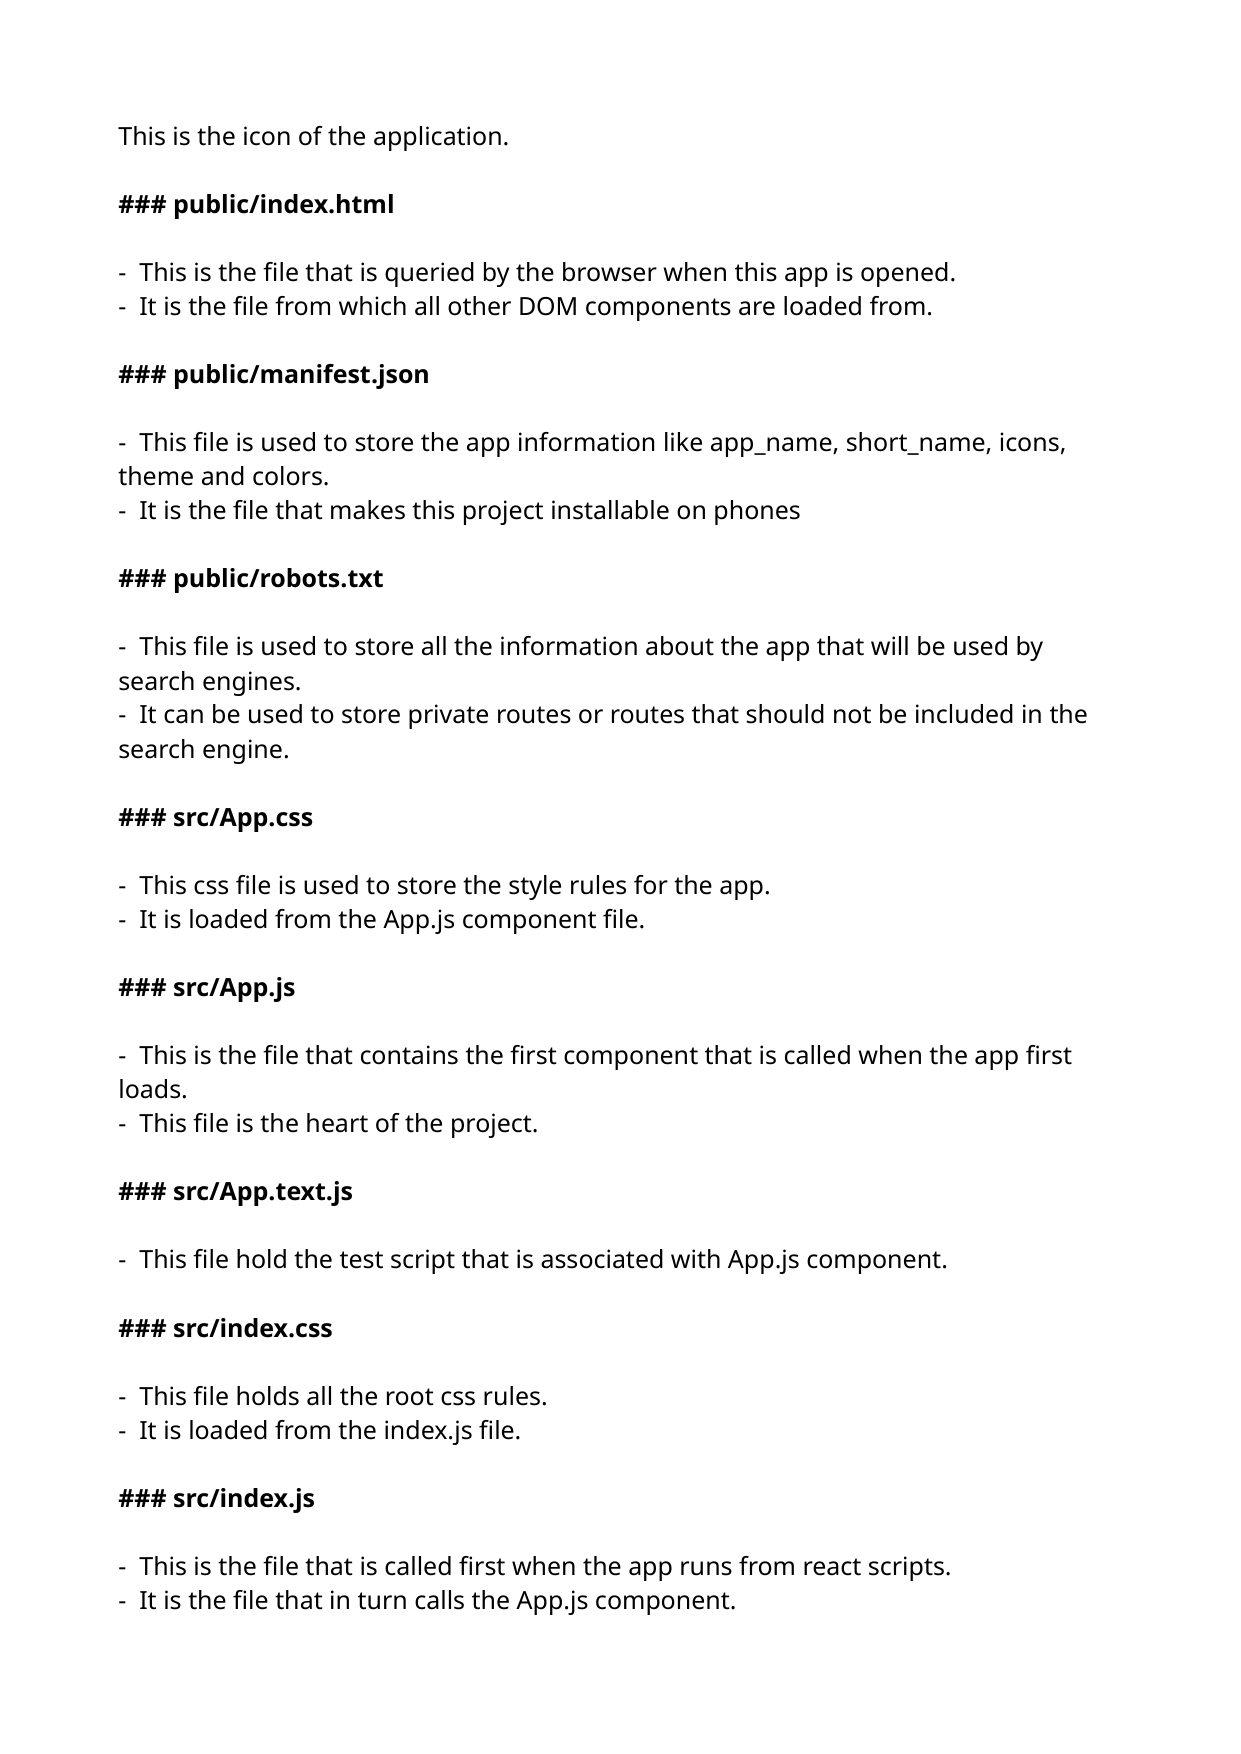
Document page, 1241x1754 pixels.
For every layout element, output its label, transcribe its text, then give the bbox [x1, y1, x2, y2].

text - This file is used to store the app information like app_name, short_name, icons, theme and colors. [118, 425, 1122, 493]
text - This file hold the test script that is associated with App.js component. [118, 1242, 1122, 1276]
text - It is the file that in turn calls the App.js component. [118, 1583, 1122, 1617]
text ### src/App.js [118, 970, 1122, 1004]
text - This css file is used to store the style rules for the app. [118, 867, 1122, 902]
text - This is the file that is queried by the browser when this app is opened. [118, 254, 1122, 288]
text - It is loaded from the App.js component file. [118, 902, 1122, 936]
text This is the icon of the application. [118, 118, 1122, 152]
text - This file is used to store all the information about the app that will be used by search engines. [118, 629, 1122, 697]
text ### src/index.js [118, 1481, 1122, 1515]
text ### src/index.css [118, 1310, 1122, 1344]
text - This is the file that contains the first component that is called when the app first loads. [118, 1038, 1122, 1106]
text - This is the file that is called first when the app runs from react scripts. [118, 1549, 1122, 1583]
text - It is loaded from the index.js file. [118, 1412, 1122, 1447]
text ### src/App.text.js [118, 1174, 1122, 1208]
text - This file is the heart of the project. [118, 1106, 1122, 1140]
text ### public/robots.txt [118, 561, 1122, 595]
text ### src/App.css [118, 799, 1122, 833]
text ### public/index.html [118, 186, 1122, 220]
text ### public/manifest.json [118, 357, 1122, 391]
text - It is the file from which all other DOM components are loaded from. [118, 288, 1122, 322]
text - This file holds all the root css rules. [118, 1378, 1122, 1412]
text - It is the file that makes this project installable on phones [118, 493, 1122, 527]
text - It can be used to store private routes or routes that should not be included in the search engine. [118, 697, 1122, 765]
